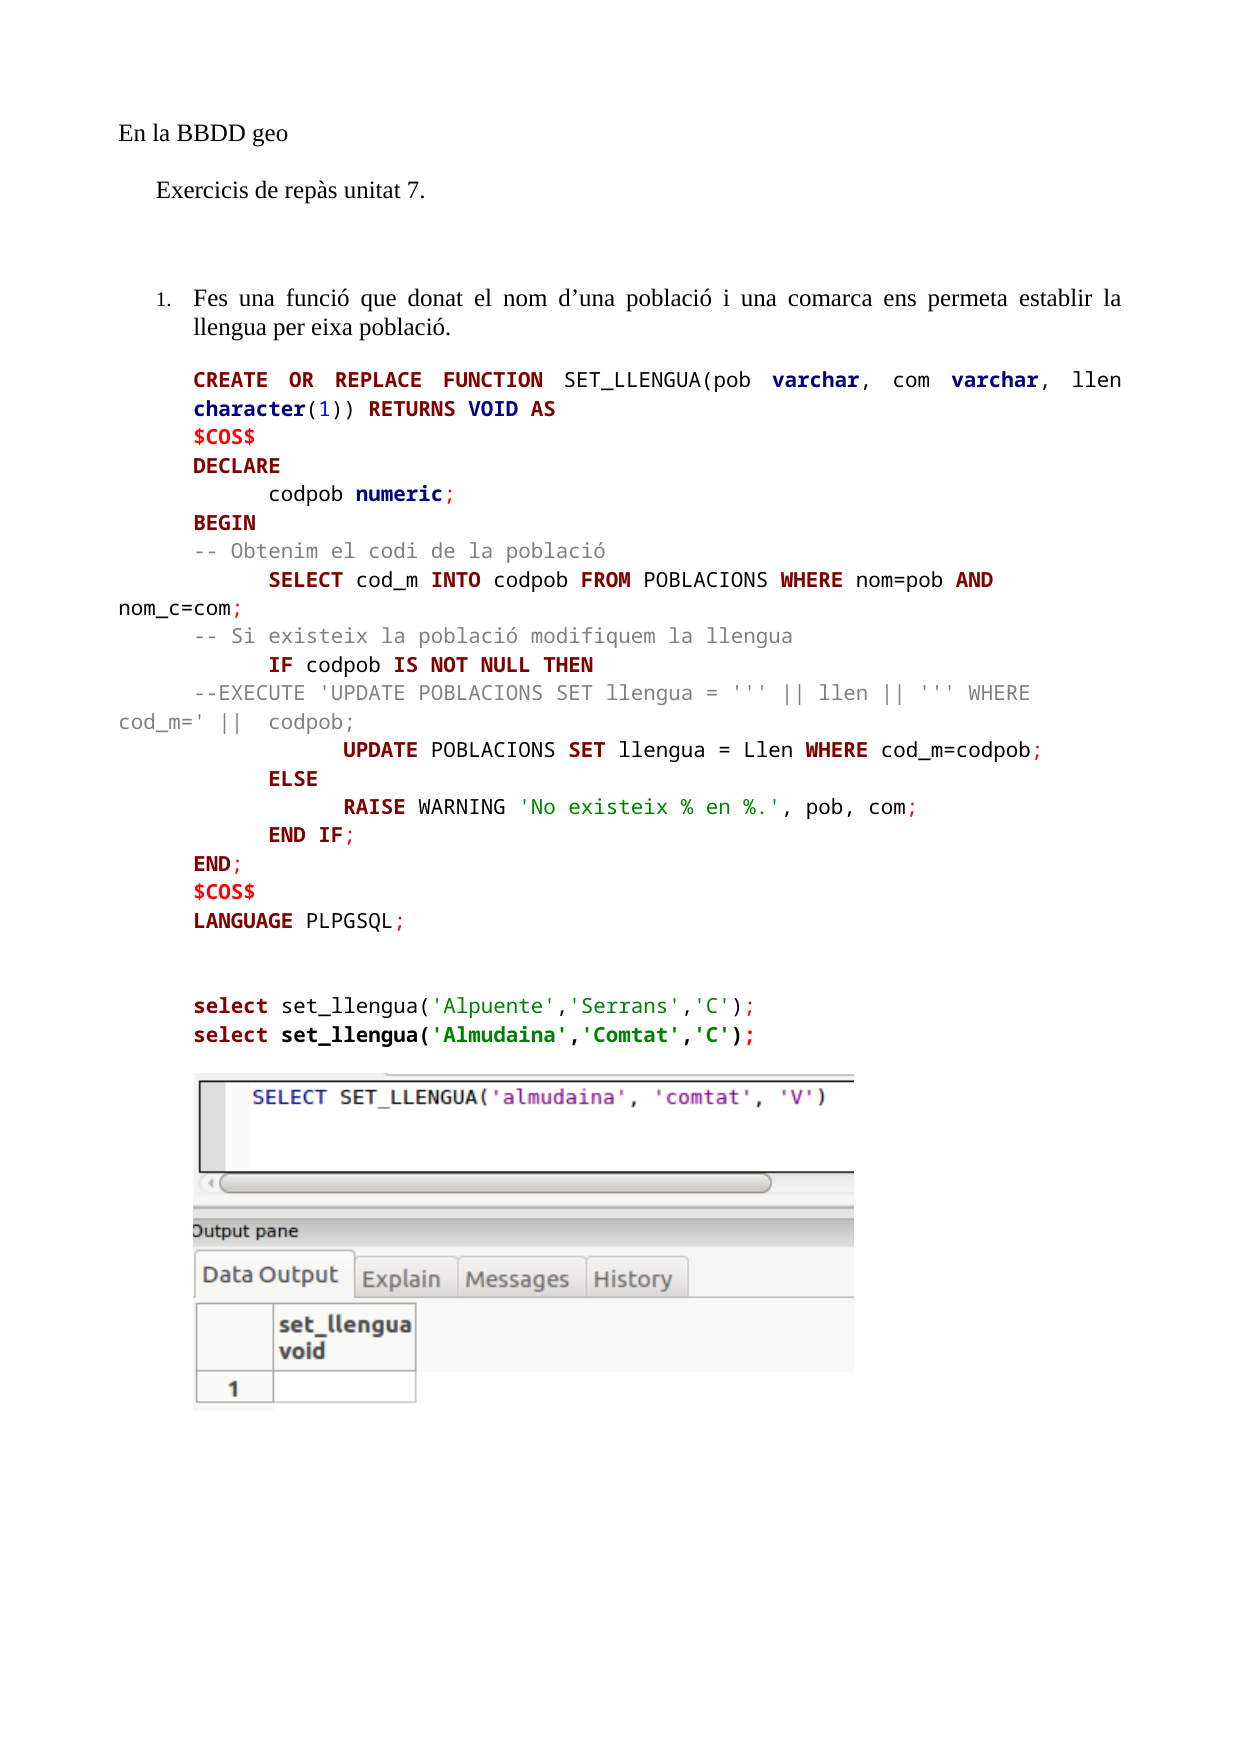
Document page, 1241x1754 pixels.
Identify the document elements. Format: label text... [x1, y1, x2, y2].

text BEGIN [118, 508, 1122, 536]
text Exercicis de repàs unitat 7. [156, 176, 1122, 204]
picture [193, 1073, 854, 1411]
text DECLARE [118, 451, 1122, 479]
text $COS$ [118, 422, 1122, 451]
text -- Obtenim el codi de la població [118, 536, 1122, 565]
text RAISE WARNING 'No existeix % en %.', pob, com; [118, 792, 1122, 821]
text $COS$ [118, 877, 1122, 906]
text ELSE [118, 764, 1122, 792]
text LANGUAGE PLPGSQL; [118, 906, 1122, 934]
list Fes una funció que donat el nom d’una població i una comarca ens permeta establir la llengua per eixa població. [156, 283, 1122, 341]
text --EXECUTE 'UPDATE POBLACIONS SET llengua = ''' || llen || ''' WHERE cod_m=' || codpob; [118, 678, 1122, 735]
text END IF; [118, 821, 1122, 849]
text -- Si existeix la població modifiquem la llengua [118, 622, 1122, 650]
text select set_llengua('Almudaina','Comtat','C'); [193, 1020, 1122, 1048]
text CREATE OR REPLACE FUNCTION SET_LLENGUA(pob varchar, com varchar, llen character(1)) RETURNS VOID AS [193, 366, 1122, 422]
text En la BBDD geo [118, 118, 1122, 147]
text select set_llengua('Alpuente','Serrans','C'); [193, 991, 1122, 1020]
text UPDATE POBLACIONS SET llengua = Llen WHERE cod_m=codpob; [118, 735, 1122, 764]
text END; [118, 849, 1122, 877]
text codpob numeric; [118, 479, 1122, 508]
text IF codpob IS NOT NULL THEN [118, 650, 1122, 678]
text SELECT cod_m INTO codpob FROM POBLACIONS WHERE nom=pob AND nom_c=com; [118, 565, 1122, 622]
